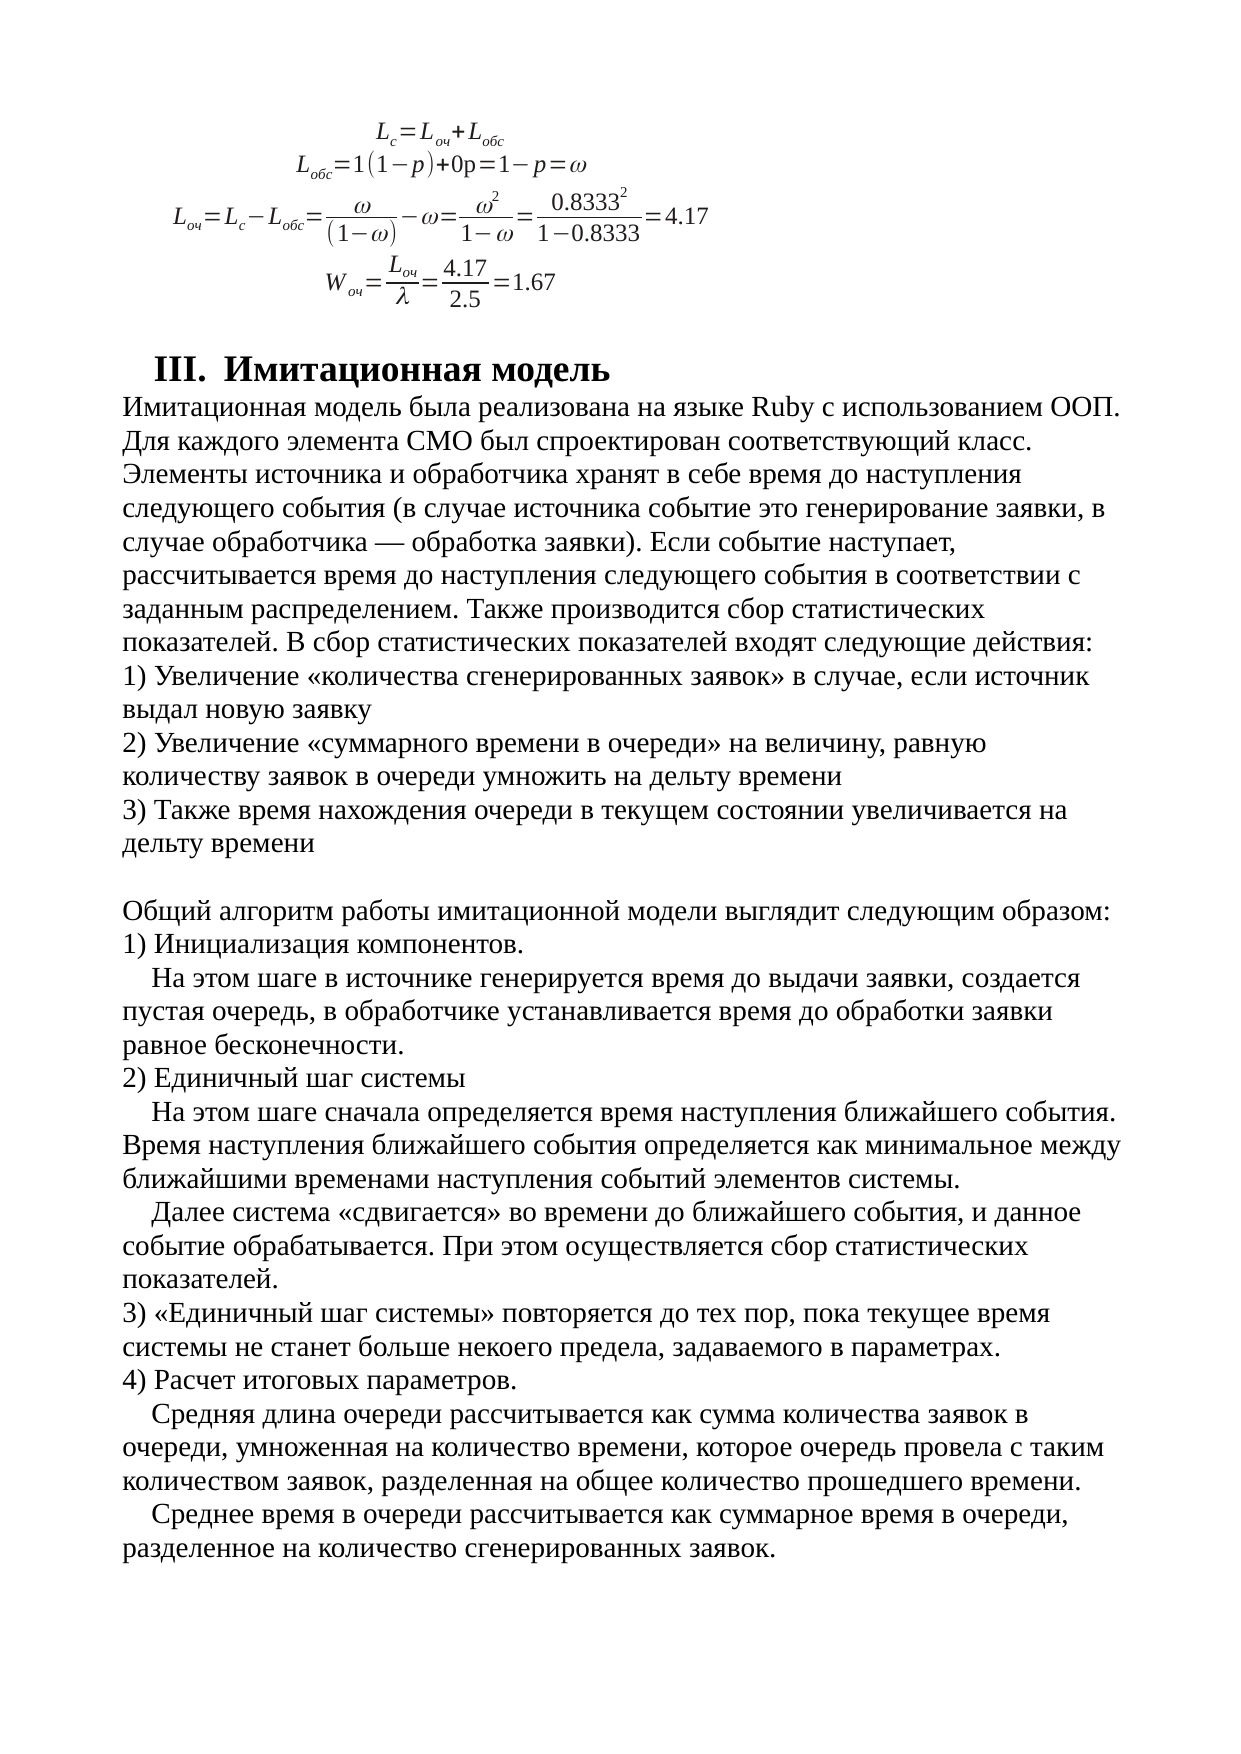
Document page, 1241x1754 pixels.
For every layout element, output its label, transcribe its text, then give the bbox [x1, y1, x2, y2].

list Имитационная модель [122, 346, 1122, 389]
list На этом шаге в источнике генерируется время до выдачи заявки, создается пустая очередь, в обработчике устанавливается время до обработки заявки равное бесконечности. [122, 960, 1122, 1060]
list Общий алгоритм работы имитационной модели выглядит следующим образом: [122, 893, 1122, 926]
list 4) Расчет итоговых параметров. [122, 1362, 1122, 1396]
list 3) «Единичный шаг системы» повторяется до тех пор, пока текущее время системы не станет больше некоего предела, задаваемого в параметрах. [122, 1295, 1122, 1362]
list 1) Инициализация компонентов. [122, 926, 1122, 960]
list На этом шаге сначала определяется время наступления ближайшего события. Время наступления ближайшего события определяется как минимальное между ближайшими временами наступления событий элементов системы. [122, 1094, 1122, 1194]
list Среднее время в очереди рассчитывается как суммарное время в очереди, разделенное на количество сгенерированных заявок. [122, 1496, 1122, 1563]
list 2) Увеличение «суммарного времени в очереди» на величину, равную количеству заявок в очереди умножить на дельту времени [122, 725, 1122, 792]
list Имитационная модель была реализована на языке Ruby с использованием ООП. Для каждого элемента СМО был спроектирован соответствующий класс. Элементы источника и обработчика хранят в себе время до наступления следующего события (в случае источника событие это генерирование заявки, в случае обработчика — обработка заявки). Если событие наступает, рассчитывается время до наступления следующего события в соответствии с заданным распределением. Также производится сбор статистических показателей. В сбор статистических показателей входят следующие действия: [122, 389, 1122, 658]
list 1) Увеличение «количества сгенерированных заявок» в случае, если источник выдал новую заявку [122, 658, 1122, 725]
list 3) Также время нахождения очереди в текущем состоянии увеличивается на дельту времени [122, 792, 1122, 859]
list 2) Единичный шаг системы [122, 1060, 1122, 1094]
list Средняя длина очереди рассчитывается как сумма количества заявок в очереди, умноженная на количество времени, которое очередь провела с таким количеством заявок, разделенная на общее количество прошедшего времени. [122, 1396, 1122, 1496]
list Далее система «сдвигается» во времени до ближайшего события, и данное событие обрабатывается. При этом осуществляется сбор статистических показателей. [122, 1194, 1122, 1295]
